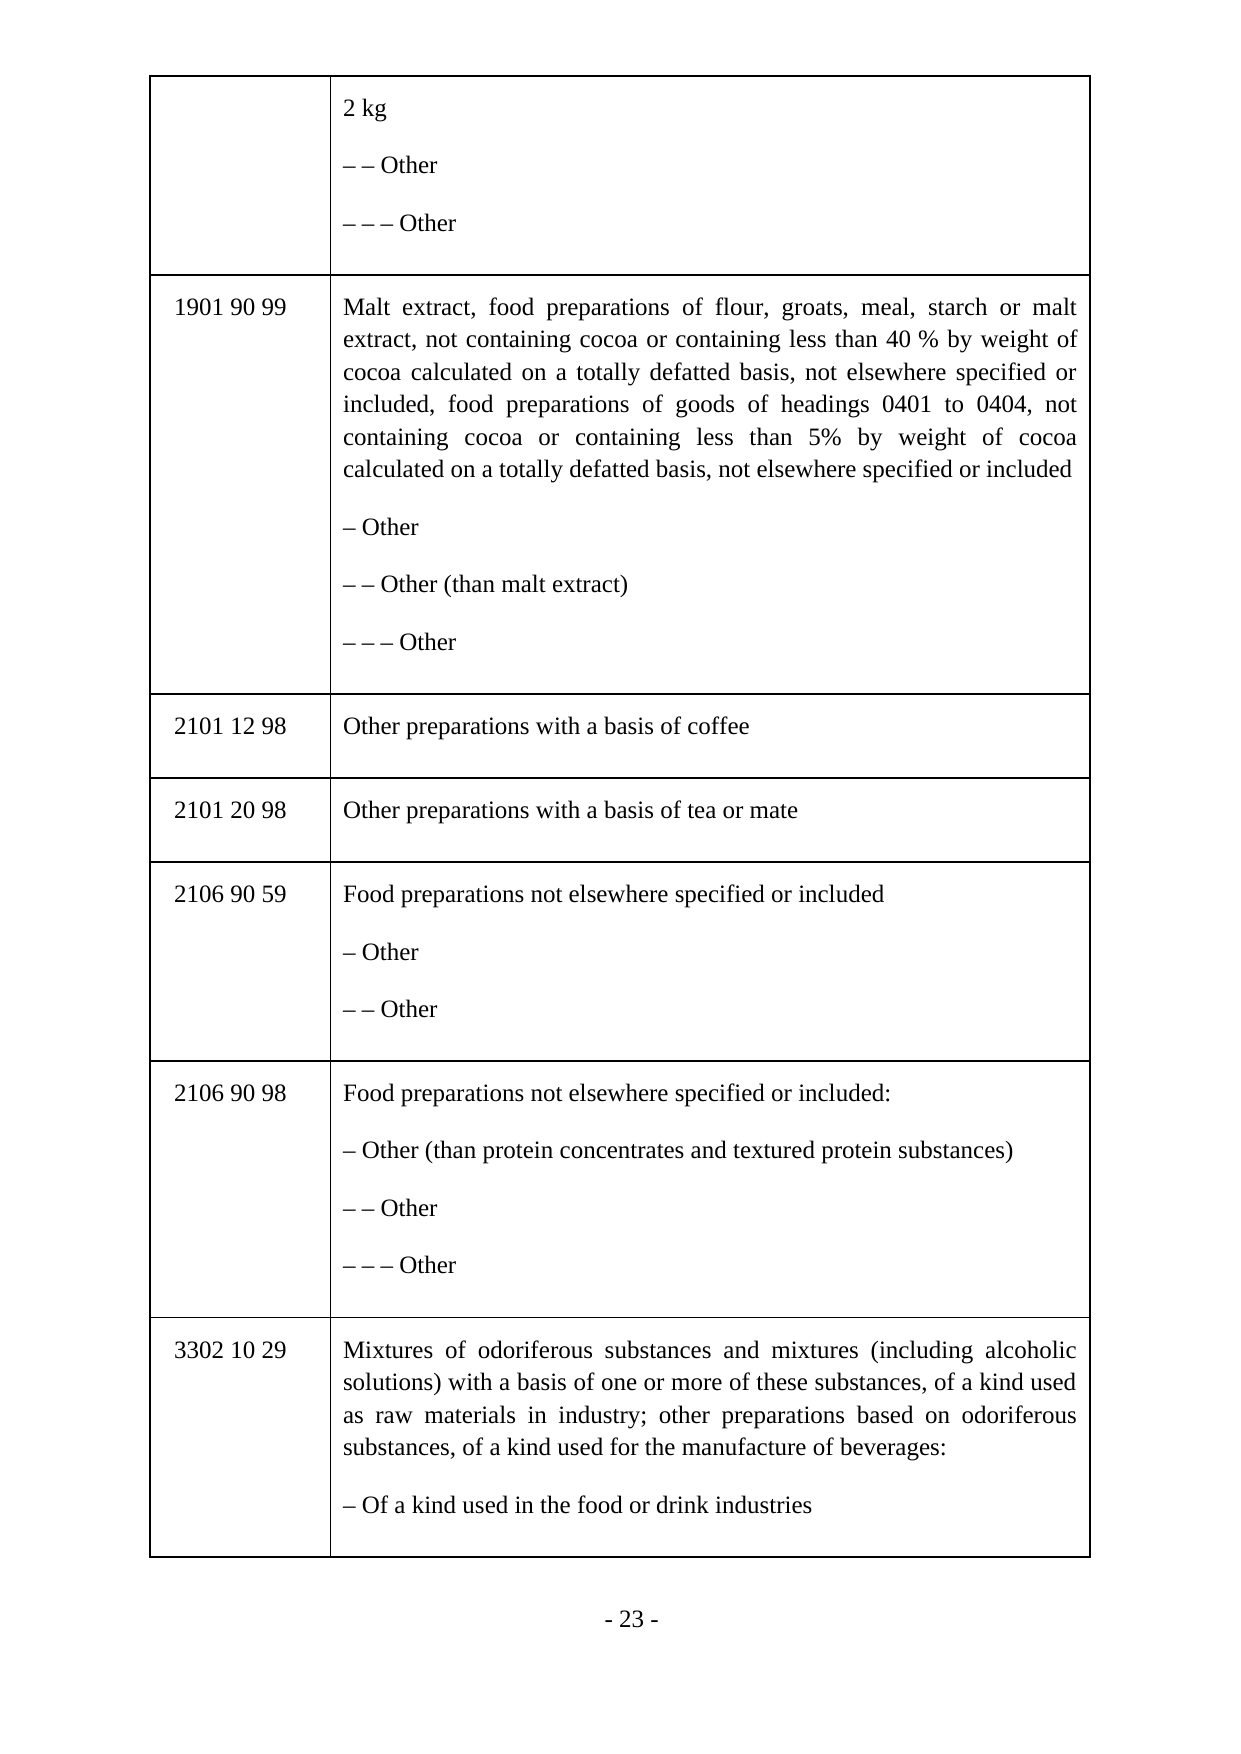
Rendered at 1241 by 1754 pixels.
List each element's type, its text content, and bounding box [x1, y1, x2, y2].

table_cell 3302 10 29 [151, 1318, 330, 1556]
table_cell Food preparations not elsewhere specified or included – Other – – Other [331, 863, 1089, 1060]
table_cell Other preparations with a basis of coffee [331, 695, 1089, 777]
table_cell [151, 77, 330, 274]
table_cell Malt extract, food preparations of flour, groats, meal, starch or malt extract, not containing cocoa or containing less than 40 % by weight of cocoa calculated on a totally defatted basis, not elsewhere specified or included, food preparations of goods of headings 0401 to 0404, not containing cocoa or containing less than 5% by weight of cocoa calculated on a totally defatted basis, not elsewhere specified or included – Other – – Other (than malt extract) – – – Other [331, 276, 1089, 693]
table_cell 1901 90 99 [151, 276, 330, 693]
table_cell 2 kg – – Other – – – Other [331, 77, 1089, 274]
table_cell 2106 90 98 [151, 1062, 330, 1317]
table_cell 2101 20 98 [151, 779, 330, 861]
table_cell Food preparations not elsewhere specified or included: – Other (than protein concentrates and textured protein substances) – – Other – – – Other [331, 1062, 1089, 1317]
table_cell 2101 12 98 [151, 695, 330, 777]
table_cell Mixtures of odoriferous substances and mixtures (including alcoholic solutions) with a basis of one or more of these substances, of a kind used as raw materials in industry; other preparations based on odoriferous substances, of a kind used for the manufacture of beverages: – Of a kind used in the food or drink industries [331, 1318, 1089, 1556]
table_cell Other preparations with a basis of tea or mate [331, 779, 1089, 861]
table_cell 2106 90 59 [151, 863, 330, 1060]
